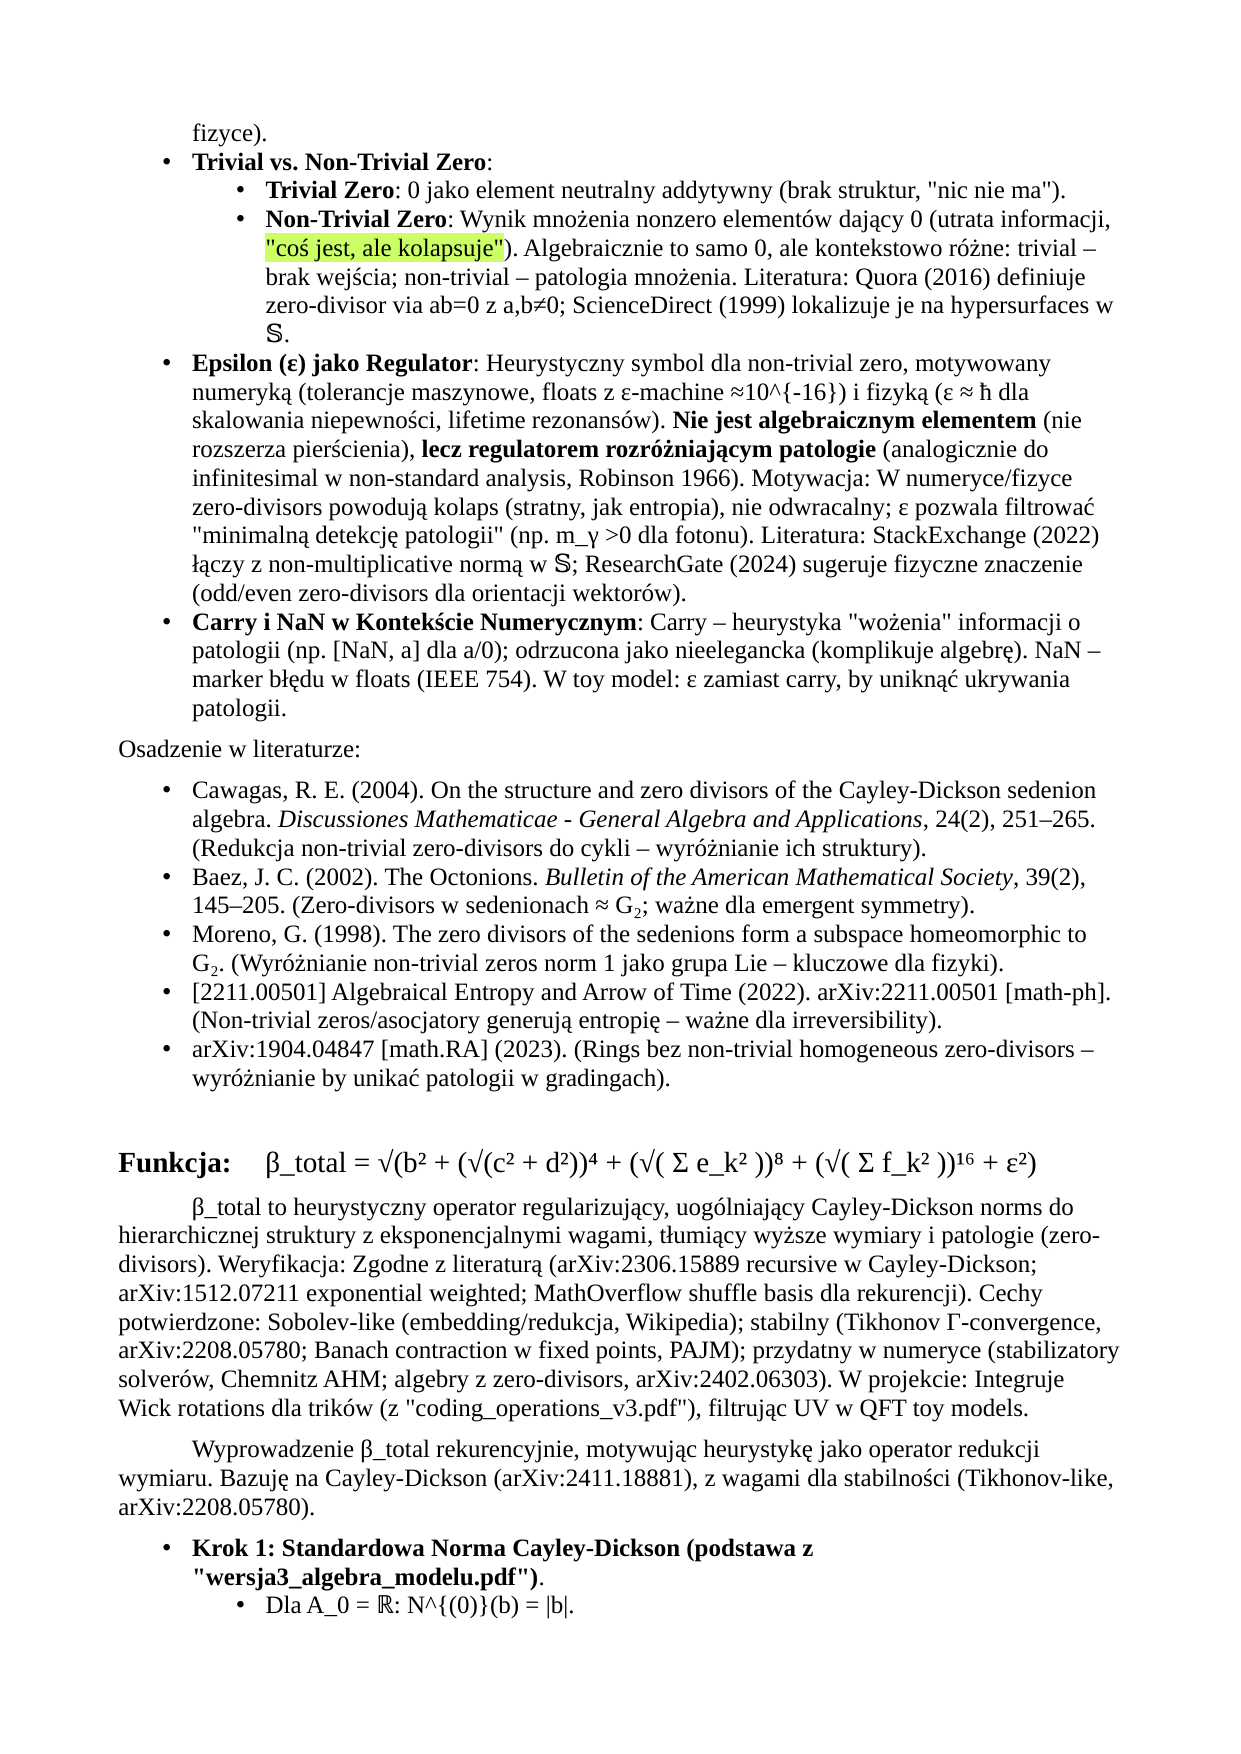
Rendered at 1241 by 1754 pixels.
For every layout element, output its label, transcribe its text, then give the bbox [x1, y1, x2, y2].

list Cawagas, R. E. (2004). On the structure and zero divisors of the Cayley-Dickson sedenion algebra. Discussiones Mathematicae - General Algebra and Applications, 24(2), 251–265. (Redukcja non-trivial zero-divisors do cykli – wyróżnianie ich struktury). [162, 776, 1122, 862]
list fizyce). [162, 118, 1122, 147]
text Funkcja: β_total = √(b² + (√(c² + d²))⁴ + (√( Σ e_k² ))⁸ + (√( Σ f_k² ))¹⁶ + ε²) [118, 1146, 1122, 1179]
list Epsilon (ε) jako Regulator: Heurystyczny symbol dla non-trivial zero, motywowany numeryką (tolerancje maszynowe, floats z ε-machine ≈10^{-16}) i fizyką (ε ≈ ħ dla skalowania niepewności, lifetime rezonansów). Nie jest algebraicznym elementem (nie rozszerza pierścienia), lecz regulatorem rozróżniającym patologie (analogicznie do infinitesimal w non-standard analysis, Robinson 1966). Motywacja: W numeryce/fizyce zero-divisors powodują kolaps (stratny, jak entropia), nie odwracalny; ε pozwala filtrować "minimalną detekcję patologii" (np. m_γ >0 dla fotonu). Literatura: StackExchange (2022) łączy z non-multiplicative normą w 𝕊; ResearchGate (2024) sugeruje fizyczne znaczenie (odd/even zero-divisors dla orientacji wektorów). [162, 348, 1122, 607]
text Wyprowadzenie β_total rekurencyjnie, motywując heurystykę jako operator redukcji wymiaru. Bazuję na Cayley-Dickson (arXiv:2411.18881), z wagami dla stabilności (Tikhonov-like, arXiv:2208.05780). [118, 1434, 1122, 1520]
text β_total to heurystyczny operator regularizujący, uogólniający Cayley-Dickson norms do hierarchicznej struktury z eksponencjalnymi wagami, tłumiący wyższe wymiary i patologie (zero-divisors). Weryfikacja: Zgodne z literaturą (arXiv:2306.15889 recursive w Cayley-Dickson; arXiv:1512.07211 exponential weighted; MathOverflow shuffle basis dla rekurencji). Cechy potwierdzone: Sobolev-like (embedding/redukcja, Wikipedia); stabilny (Tikhonov Γ-convergence, arXiv:2208.05780; Banach contraction w fixed points, PAJM); przydatny w numeryce (stabilizatory solverów, Chemnitz AHM; algebry z zero-divisors, arXiv:2402.06303). W projekcie: Integruje Wick rotations dla trików (z "coding_operations_v3.pdf"), filtrując UV w QFT toy models. [118, 1192, 1122, 1422]
text Osadzenie w literaturze: [118, 734, 1122, 763]
list Baez, J. C. (2002). The Octonions. Bulletin of the American Mathematical Society, 39(2), 145–205. (Zero-divisors w sedenionach ≈ G₂; ważne dla emergent symmetry). [162, 862, 1122, 919]
list Dla A_0 = ℝ: N^{(0)}(b) = |b|. [236, 1590, 1122, 1619]
list Krok 1: Standardowa Norma Cayley-Dickson (podstawa z "wersja3_algebra_modelu.pdf"). [162, 1533, 1122, 1590]
list Trivial Zero: 0 jako element neutralny addytywny (brak struktur, "nic nie ma"). [236, 176, 1122, 204]
list Carry i NaN w Kontekście Numerycznym: Carry – heurystyka "wożenia" informacji o patologii (np. [NaN, a] dla a/0); odrzucona jako nieelegancka (komplikuje algebrę). NaN – marker błędu w floats (IEEE 754). W toy model: ε zamiast carry, by uniknąć ukrywania patologii. [162, 607, 1122, 722]
list [2211.00501] Algebraical Entropy and Arrow of Time (2022). arXiv:2211.00501 [math-ph]. (Non-trivial zeros/asocjatory generują entropię – ważne dla irreversibility). [162, 977, 1122, 1034]
list Moreno, G. (1998). The zero divisors of the sedenions form a subspace homeomorphic to G₂. (Wyróżnianie non-trivial zeros norm 1 jako grupa Lie – kluczowe dla fizyki). [162, 919, 1122, 977]
list Trivial vs. Non-Trivial Zero: [162, 147, 1122, 176]
list Non-Trivial Zero: Wynik mnożenia nonzero elementów dający 0 (utrata informacji, "coś jest, ale kolapsuje"). Algebraicznie to samo 0, ale kontekstowo różne: trivial – brak wejścia; non-trivial – patologia mnożenia. Literatura: Quora (2016) definiuje zero-divisor via ab=0 z a,b≠0; ScienceDirect (1999) lokalizuje je na hypersurfaces w 𝕊. [236, 204, 1122, 348]
list arXiv:1904.04847 [math.RA] (2023). (Rings bez non-trivial homogeneous zero-divisors – wyróżnianie by unikać patologii w gradingach). [162, 1034, 1122, 1092]
